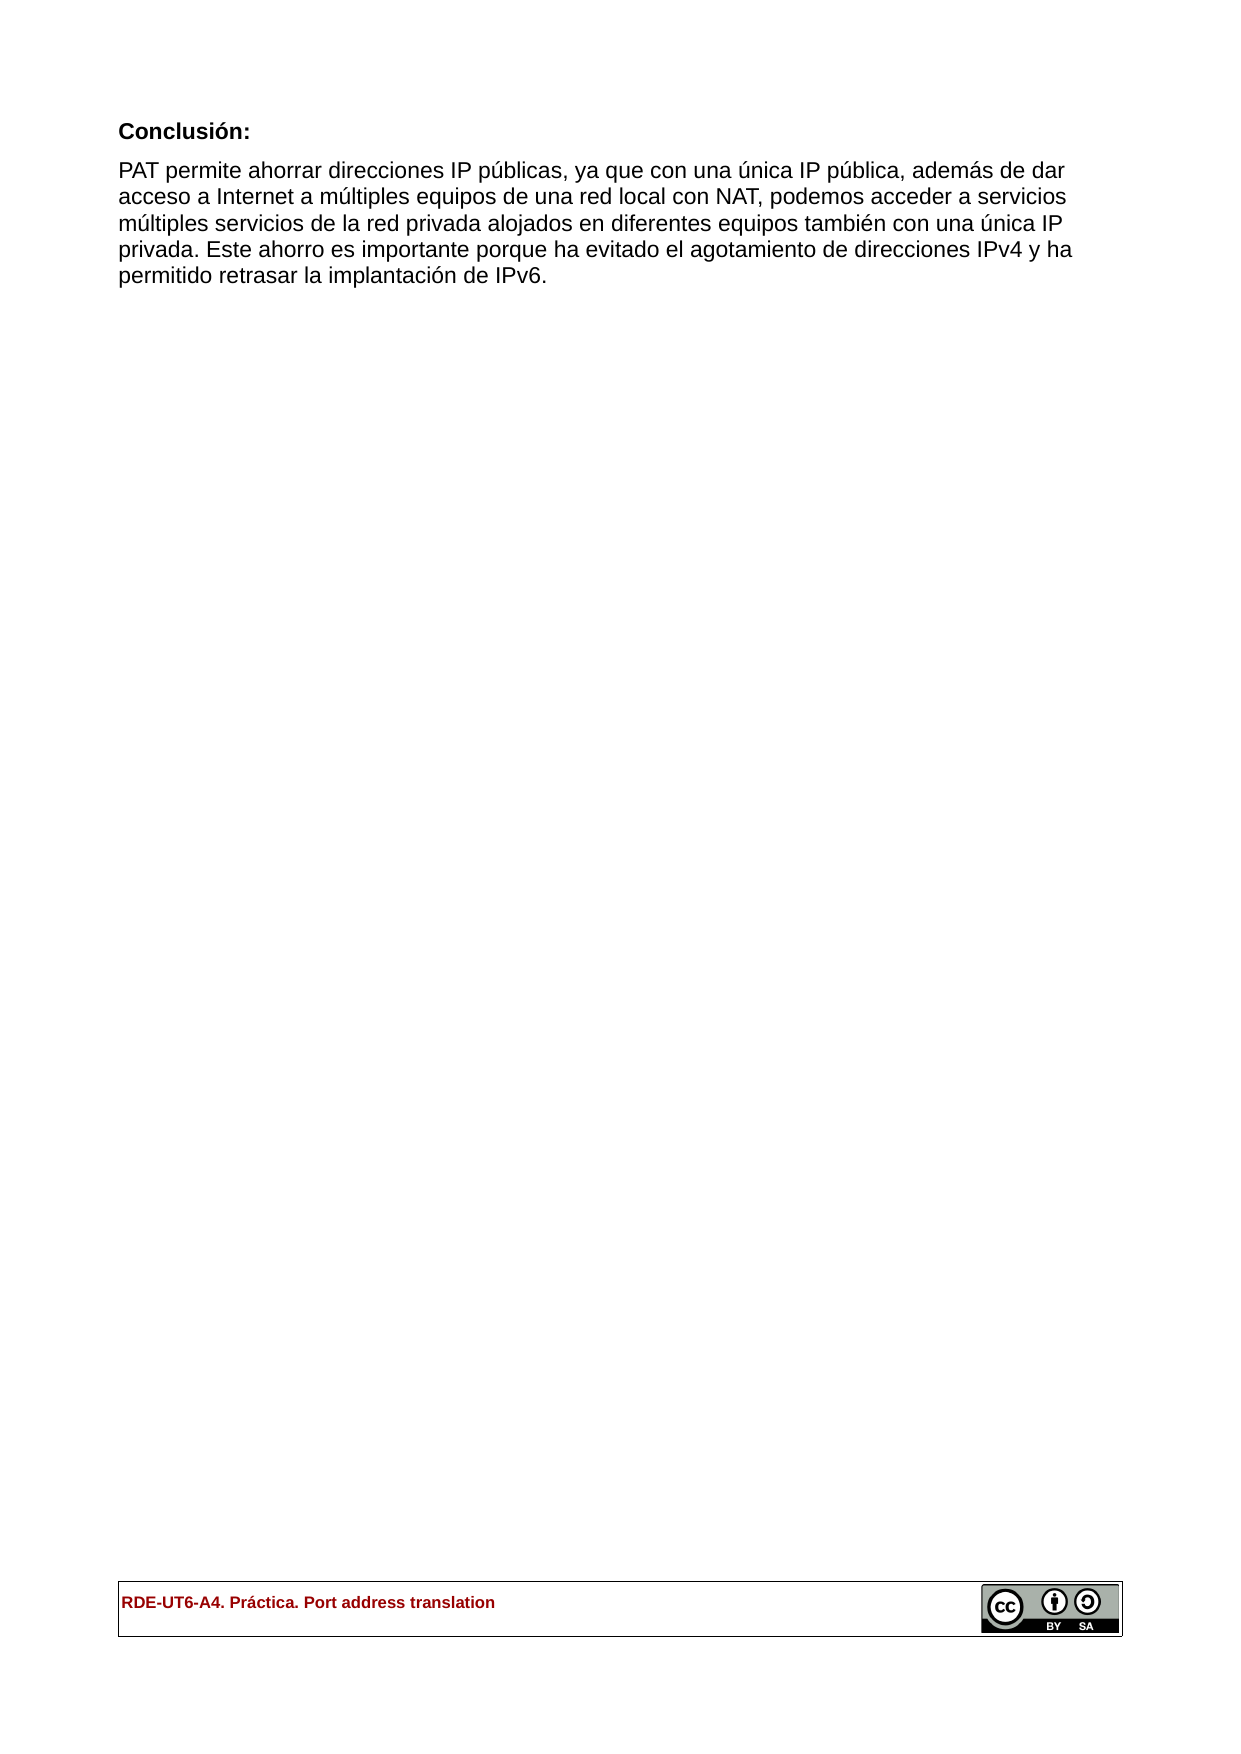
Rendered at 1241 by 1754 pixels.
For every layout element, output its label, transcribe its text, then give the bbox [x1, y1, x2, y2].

picture [981, 1584, 1119, 1633]
text PAT permite ahorrar direcciones IP públicas, ya que con una única IP pública, además de dar acceso a Internet a múltiples equipos de una red local con NAT, podemos acceder a servicios múltiples servicios de la red privada alojados en diferentes equipos también con una única IP privada. Este ahorro es importante porque ha evitado el agotamiento de direcciones IPv4 y ha permitido retrasar la implantación de IPv6. [118, 157, 1122, 289]
text Conclusión: [118, 118, 1122, 144]
